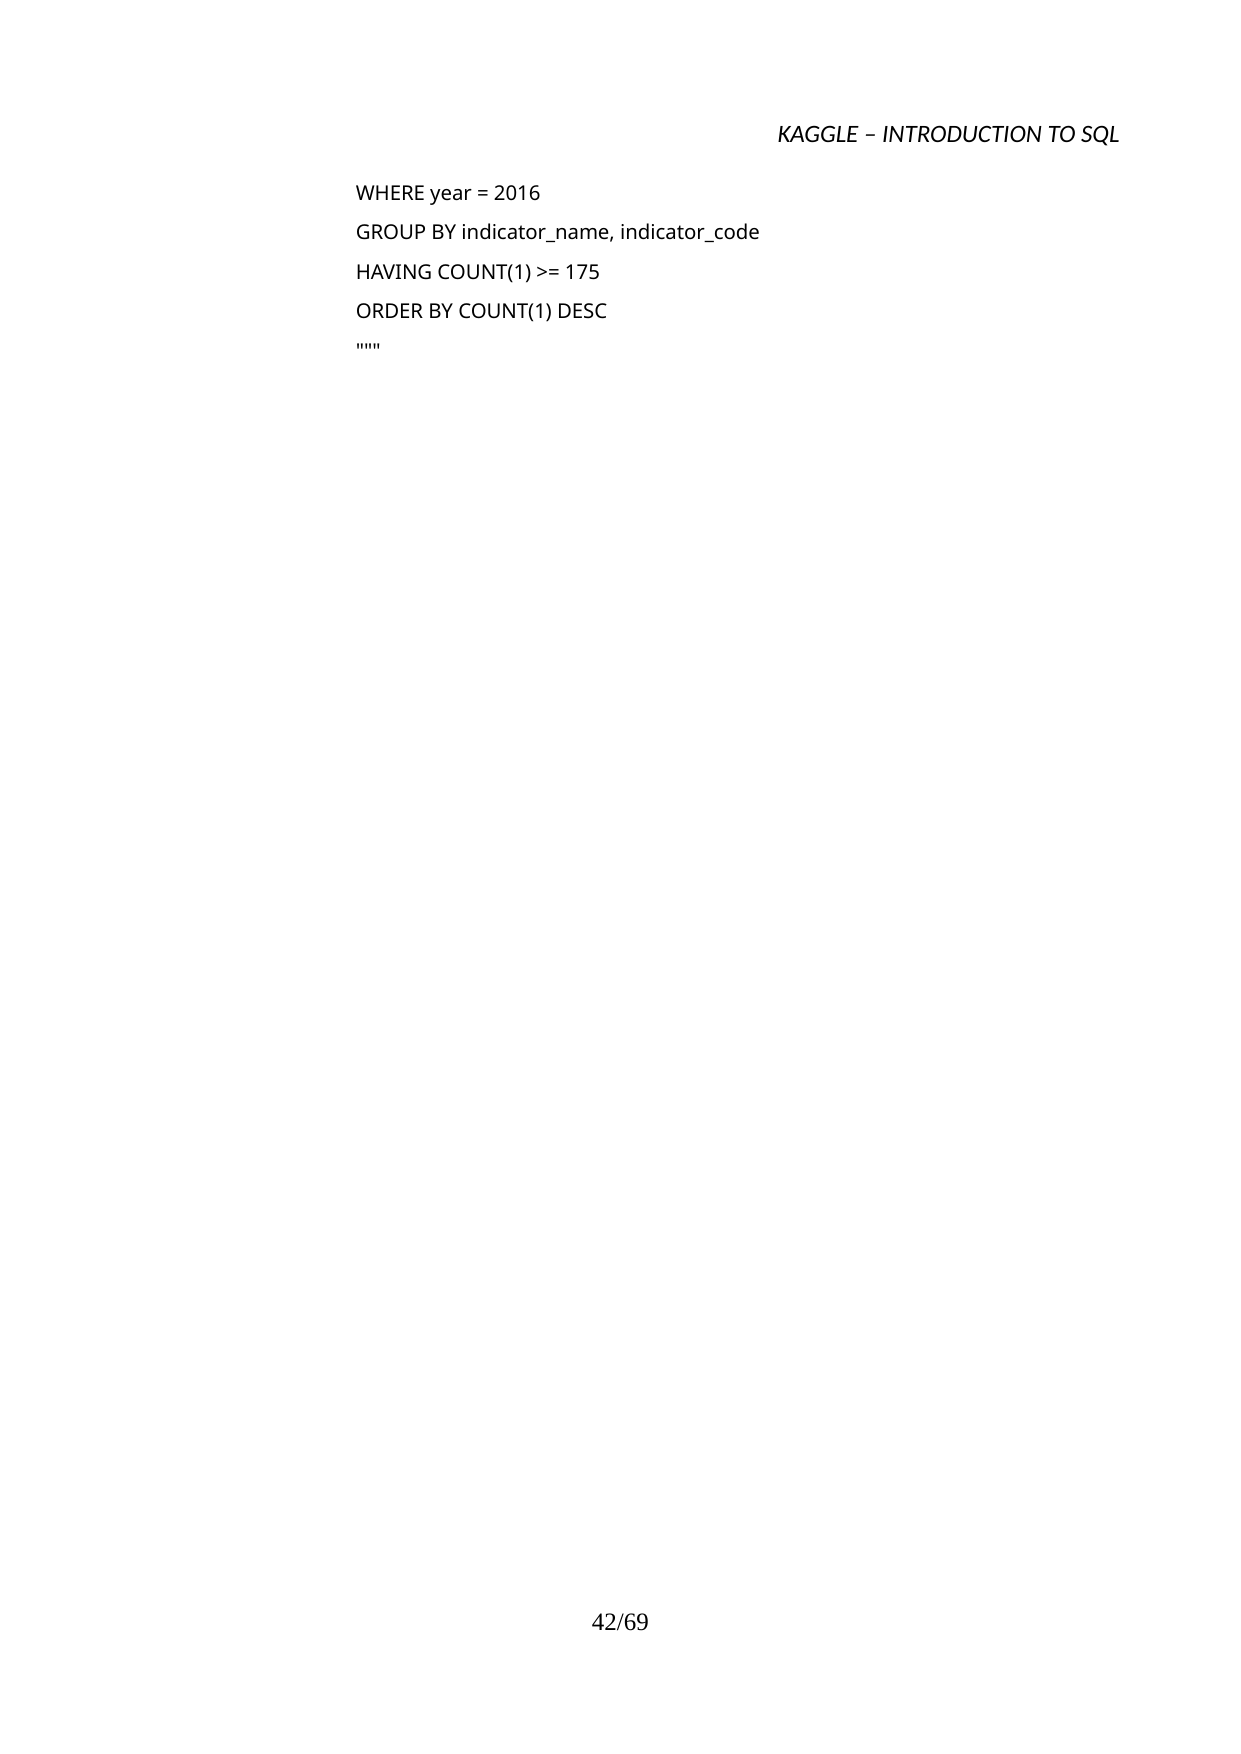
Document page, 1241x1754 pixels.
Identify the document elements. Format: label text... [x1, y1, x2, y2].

text GROUP BY indicator_name, indicator_code [118, 218, 1122, 246]
text WHERE year = 2016 [118, 178, 1122, 206]
text ORDER BY COUNT(1) DESC [118, 297, 1122, 325]
text """ [118, 337, 1122, 365]
text HAVING COUNT(1) >= 175 [118, 257, 1122, 286]
